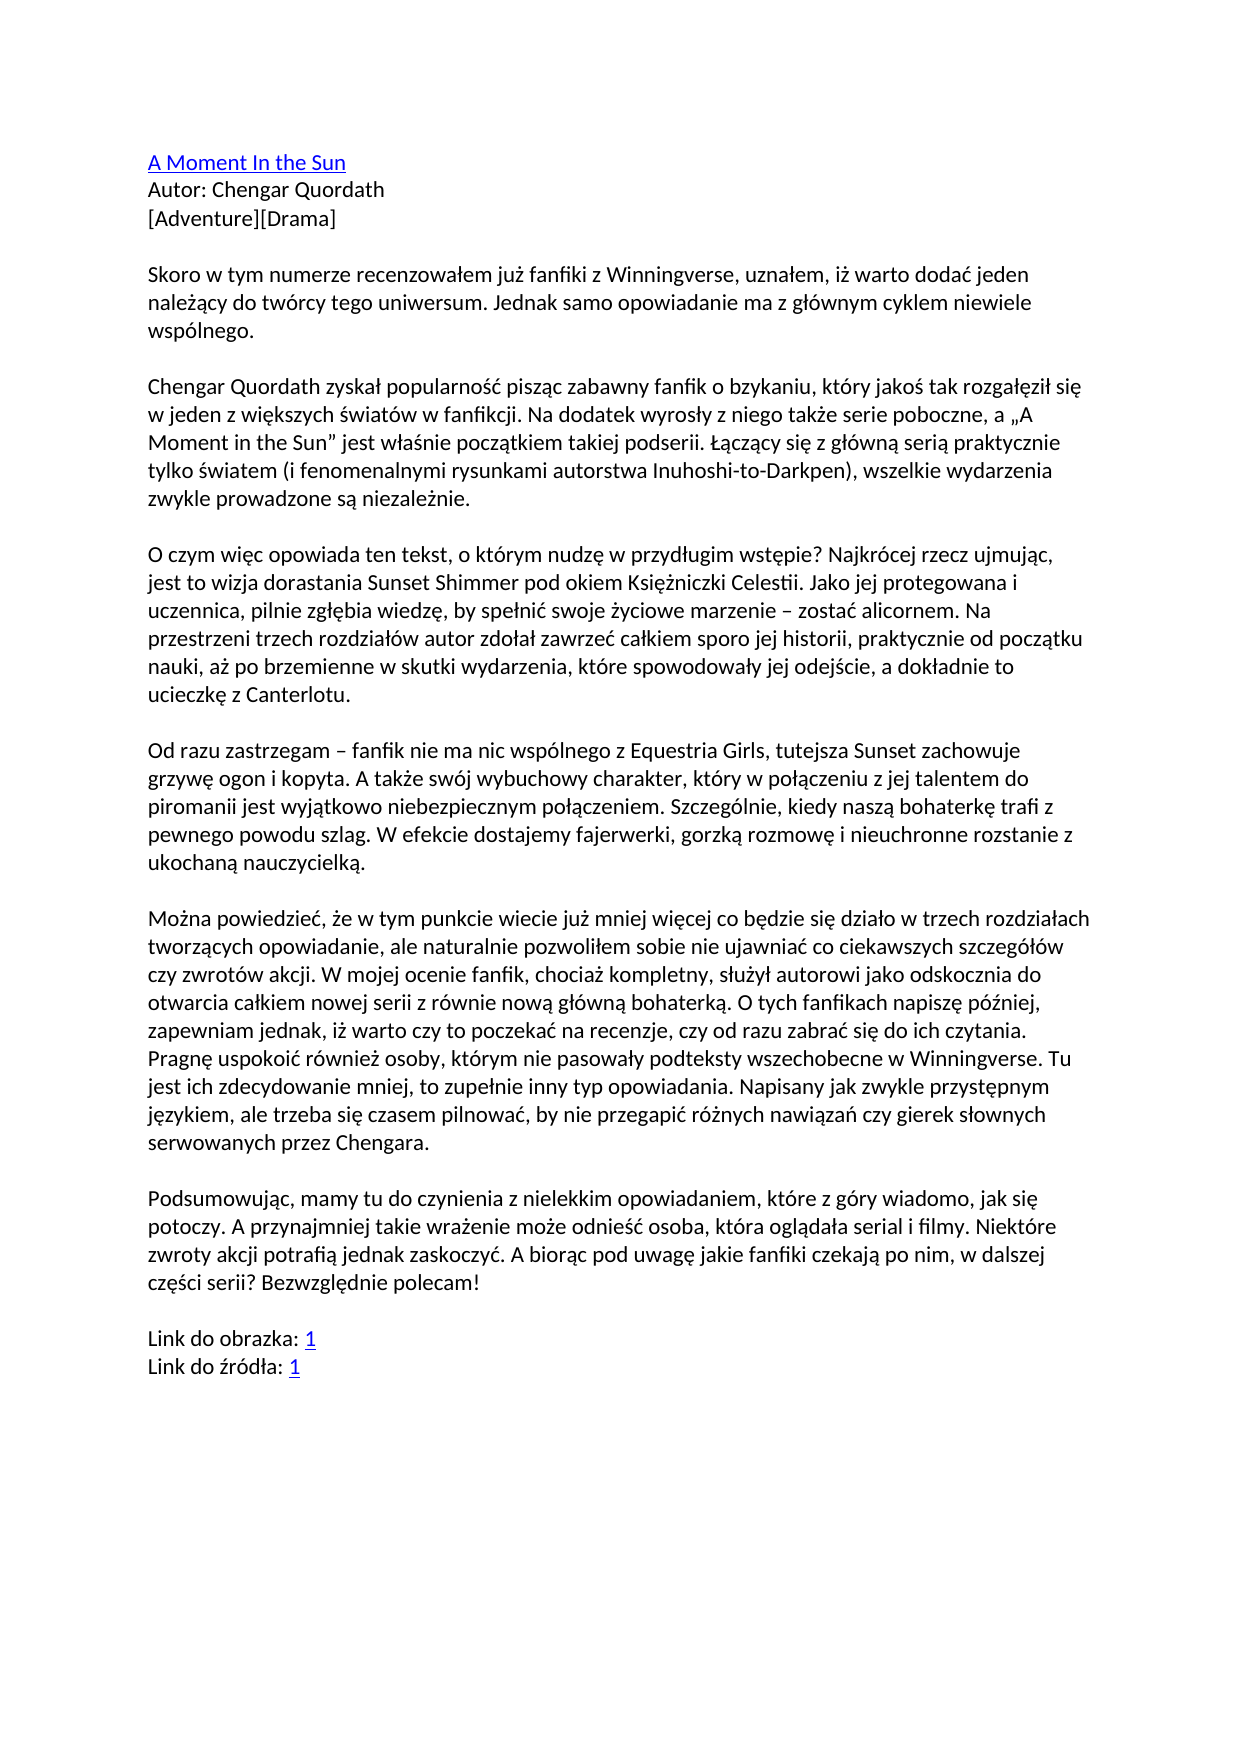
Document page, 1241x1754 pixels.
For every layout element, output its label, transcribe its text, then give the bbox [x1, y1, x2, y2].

text A Moment In the Sun [148, 148, 1093, 176]
text Autor: Chengar Quordath [148, 176, 1093, 204]
text Od razu zastrzegam – fanfik nie ma nic wspólnego z Equestria Girls, tutejsza Sunset zachowuje grzywę ogon i kopyta. A także swój wybuchowy charakter, który w połączeniu z jej talentem do piromanii jest wyjątkowo niebezpiecznym połączeniem. Szczególnie, kiedy naszą bohaterkę trafi z pewnego powodu szlag. W efekcie dostajemy fajerwerki, gorzką rozmowę i nieuchronne rozstanie z ukochaną nauczycielką. [148, 736, 1093, 876]
text Podsumowując, mamy tu do czynienia z nielekkim opowiadaniem, które z góry wiadomo, jak się potoczy. A przynajmniej takie wrażenie może odnieść osoba, która oglądała serial i filmy. Niektóre zwroty akcji potrafią jednak zaskoczyć. A biorąc pod uwagę jakie fanfiki czekają po nim, w dalszej części serii? Bezwzględnie polecam! [148, 1184, 1093, 1296]
text O czym więc opowiada ten tekst, o którym nudzę w przydługim wstępie? Najkrócej rzecz ujmując, jest to wizja dorastania Sunset Shimmer pod okiem Księżniczki Celestii. Jako jej protegowana i uczennica, pilnie zgłębia wiedzę, by spełnić swoje życiowe marzenie – zostać alicornem. Na przestrzeni trzech rozdziałów autor zdołał zawrzeć całkiem sporo jej historii, praktycznie od początku nauki, aż po brzemienne w skutki wydarzenia, które spowodowały jej odejście, a dokładnie to ucieczkę z Canterlotu. [148, 540, 1093, 708]
text Link do źródła: 1 [148, 1352, 1093, 1381]
text Można powiedzieć, że w tym punkcie wiecie już mniej więcej co będzie się działo w trzech rozdziałach tworzących opowiadanie, ale naturalnie pozwoliłem sobie nie ujawniać co ciekawszych szczegółów czy zwrotów akcji. W mojej ocenie fanfik, chociaż kompletny, służył autorowi jako odskocznia do otwarcia całkiem nowej serii z równie nową główną bohaterką. O tych fanfikach napiszę później, zapewniam jednak, iż warto czy to poczekać na recenzje, czy od razu zabrać się do ich czytania. Pragnę uspokoić również osoby, którym nie pasowały podteksty wszechobecne w Winningverse. Tu jest ich zdecydowanie mniej, to zupełnie inny typ opowiadania. Napisany jak zwykle przystępnym językiem, ale trzeba się czasem pilnować, by nie przegapić różnych nawiązań czy gierek słownych serwowanych przez Chengara. [148, 904, 1093, 1156]
text Skoro w tym numerze recenzowałem już fanfiki z Winningverse, uznałem, iż warto dodać jeden należący do twórcy tego uniwersum. Jednak samo opowiadanie ma z głównym cyklem niewiele wspólnego. [148, 260, 1093, 344]
text [Adventure][Drama] [148, 204, 1093, 232]
text Chengar Quordath zyskał popularność pisząc zabawny fanfik o bzykaniu, który jakoś tak rozgałęził się w jeden z większych światów w fanfikcji. Na dodatek wyrosły z niego także serie poboczne, a „A Moment in the Sun” jest właśnie początkiem takiej podserii. Łączący się z główną serią praktycznie tylko światem (i fenomenalnymi rysunkami autorstwa Inuhoshi-to-Darkpen), wszelkie wydarzenia zwykle prowadzone są niezależnie. [148, 372, 1093, 512]
text Link do obrazka: 1 [148, 1324, 1093, 1352]
